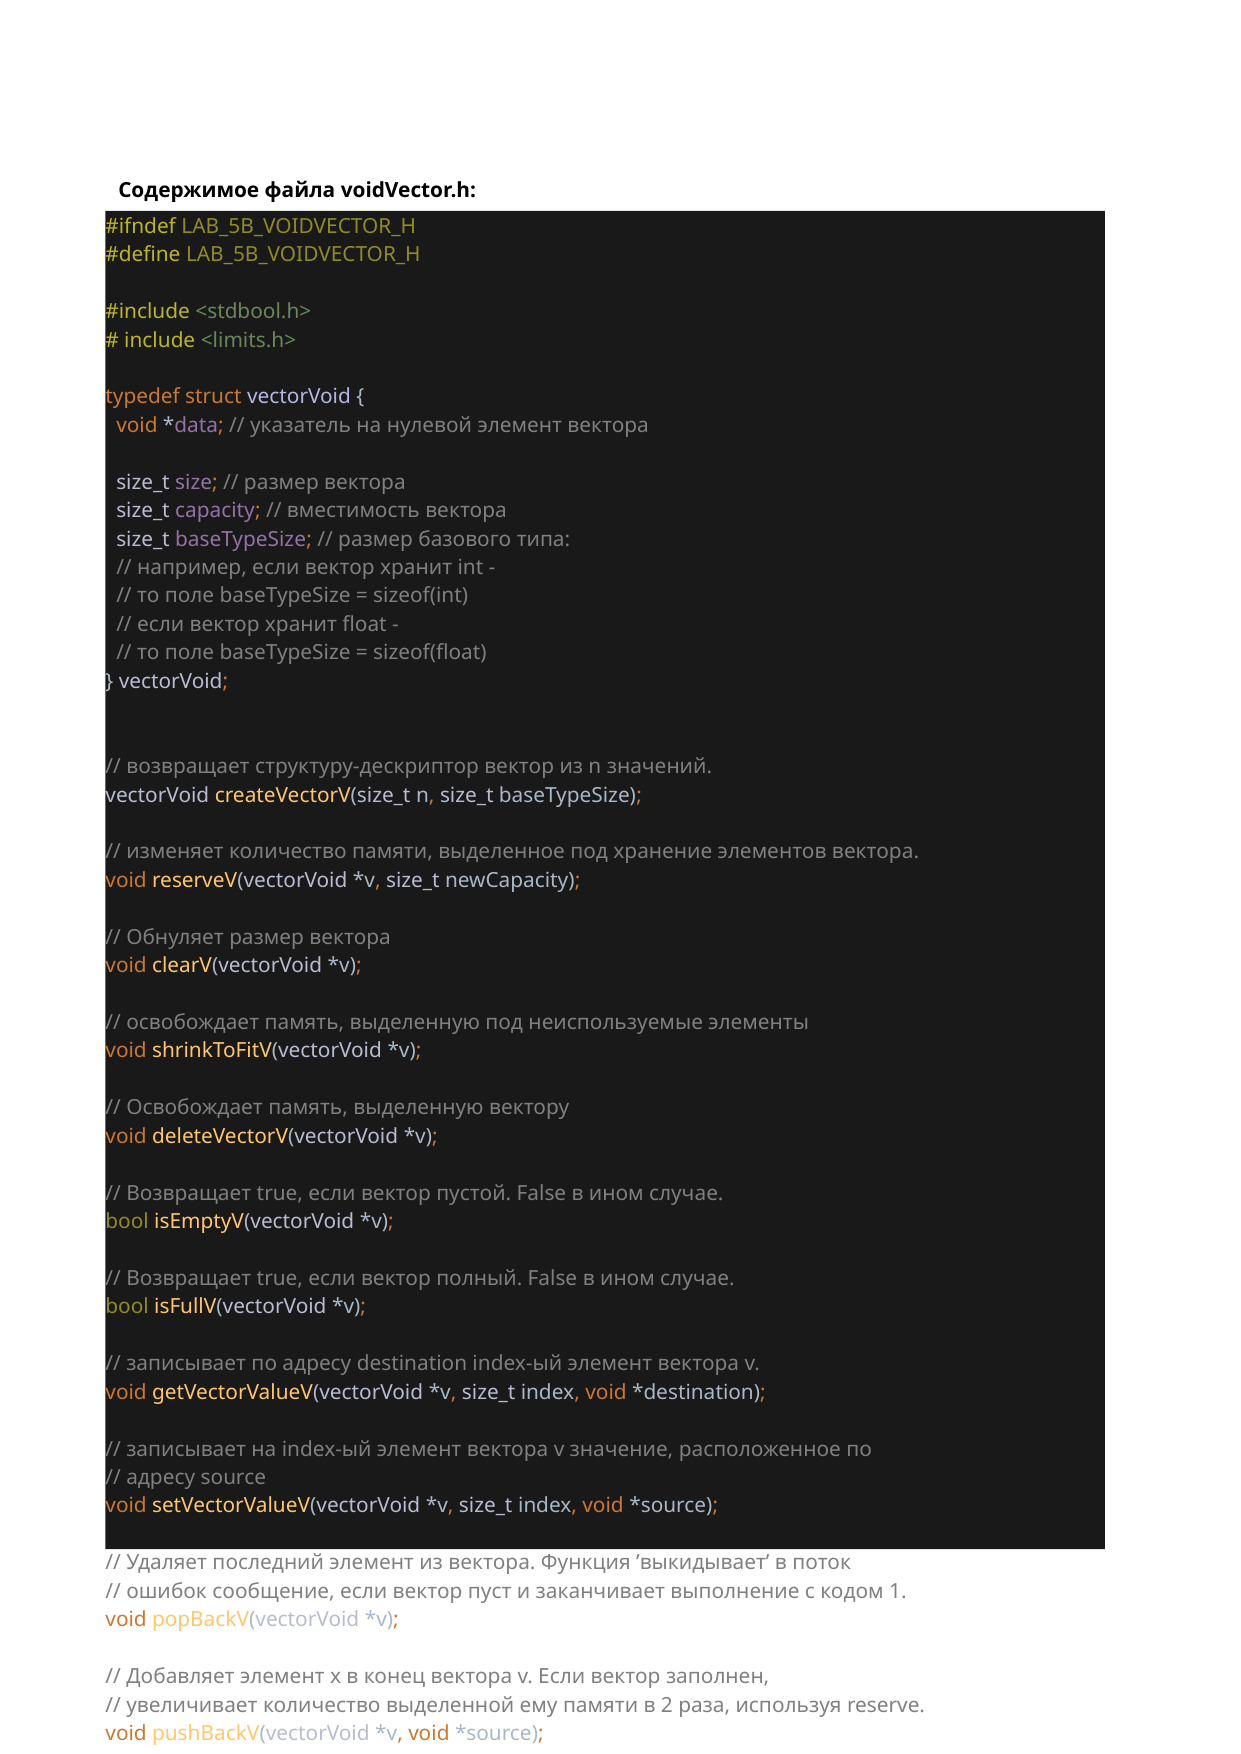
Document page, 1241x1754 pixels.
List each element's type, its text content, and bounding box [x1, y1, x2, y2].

text Содержимое файла voidVector.h: [118, 176, 1122, 204]
